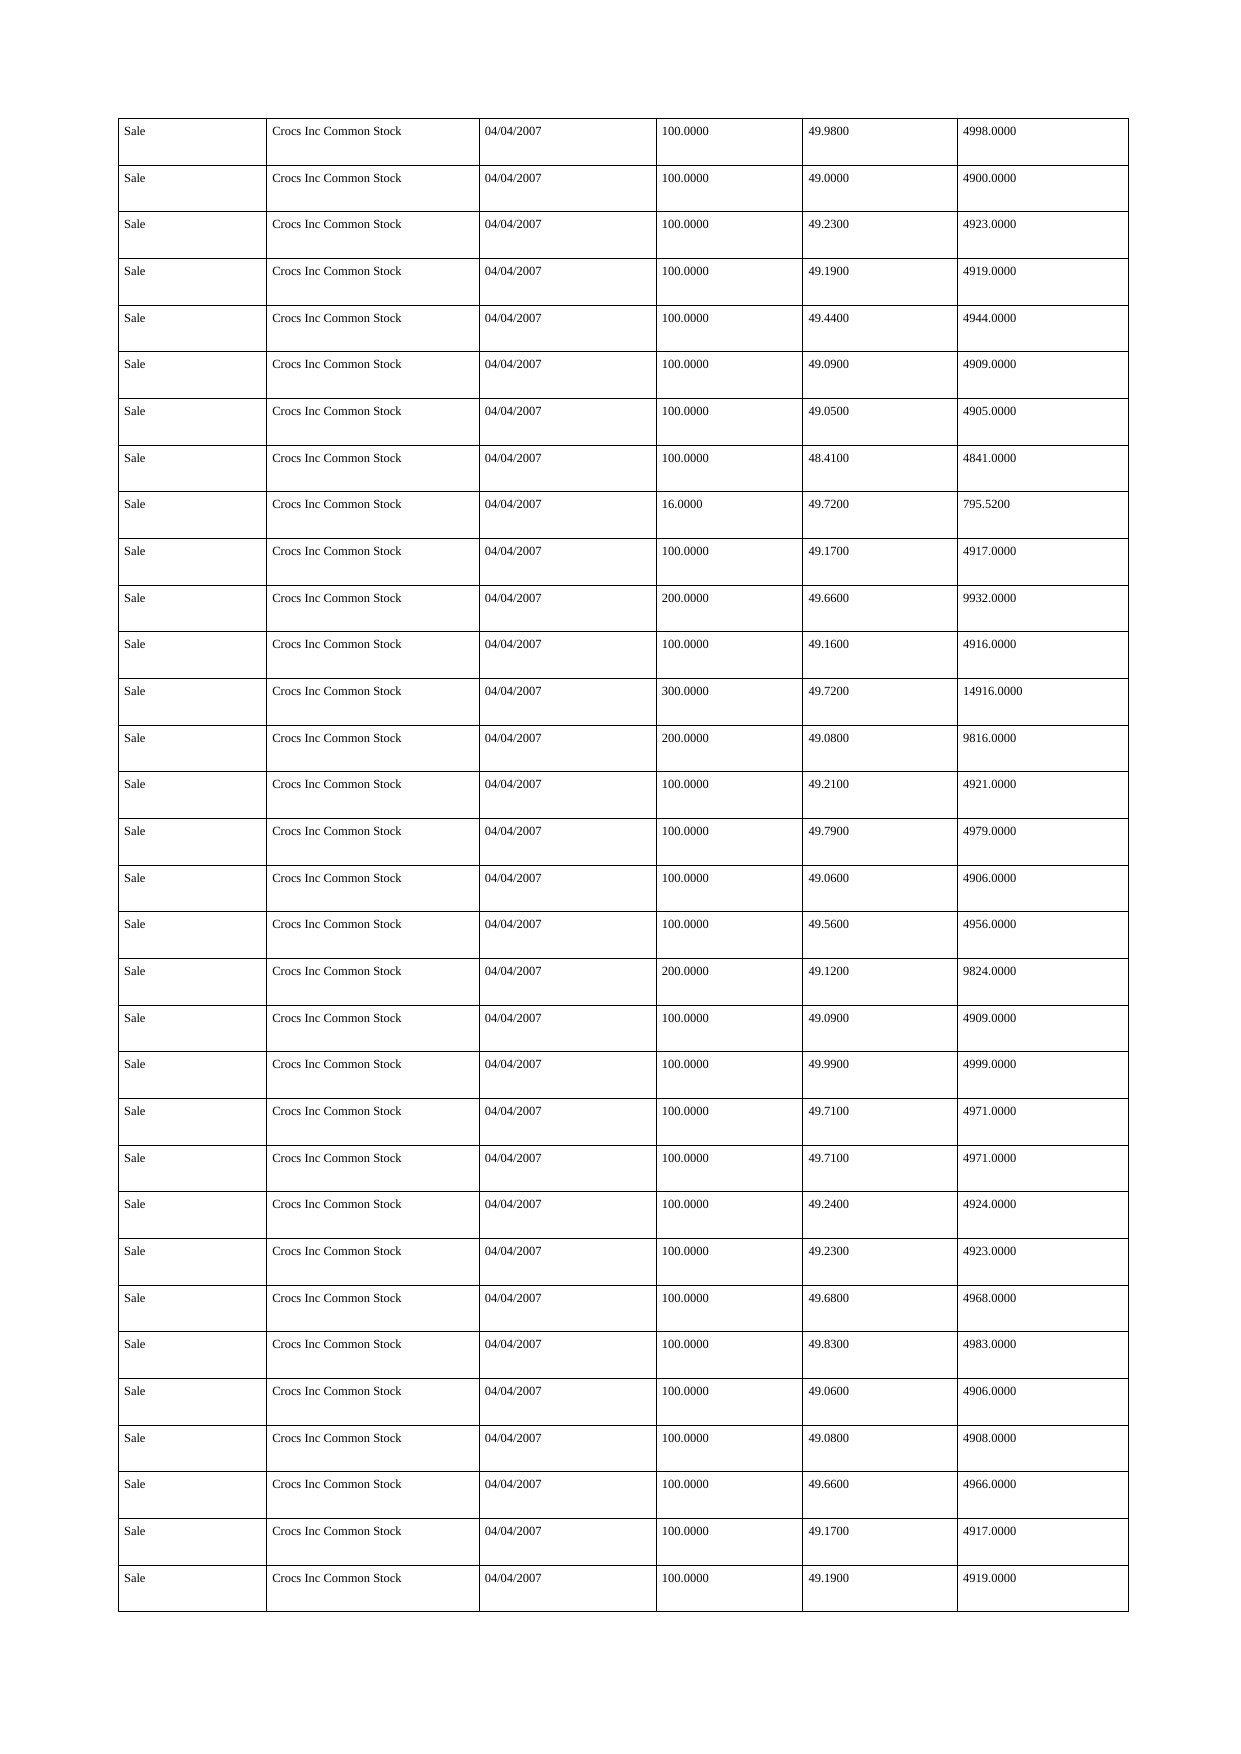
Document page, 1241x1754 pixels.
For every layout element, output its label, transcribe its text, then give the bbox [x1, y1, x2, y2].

table_cell 4908.0000 [958, 1426, 1128, 1471]
table_cell Sale [119, 959, 266, 1005]
table_cell 04/04/2007 [480, 539, 656, 585]
table_cell 4923.0000 [958, 1239, 1128, 1285]
table_cell 49.9800 [803, 119, 957, 165]
table_cell Sale [119, 1052, 266, 1098]
table_cell 100.0000 [657, 866, 802, 911]
table_cell Sale [119, 679, 266, 725]
table_cell Crocs Inc Common Stock [267, 1566, 479, 1611]
table_cell 795.5200 [958, 492, 1128, 538]
table_cell 49.7100 [803, 1146, 957, 1191]
table_cell 04/04/2007 [480, 446, 656, 491]
table_cell 100.0000 [657, 166, 802, 211]
table_cell 04/04/2007 [480, 912, 656, 958]
table_cell 9816.0000 [958, 726, 1128, 771]
table_cell Sale [119, 492, 266, 538]
table_cell 49.6600 [803, 1472, 957, 1518]
table_cell 4966.0000 [958, 1472, 1128, 1518]
table_cell 100.0000 [657, 1379, 802, 1425]
table_cell 100.0000 [657, 632, 802, 678]
table_cell Crocs Inc Common Stock [267, 1006, 479, 1051]
table_cell 100.0000 [657, 306, 802, 351]
table_cell Sale [119, 1426, 266, 1471]
table_cell 100.0000 [657, 912, 802, 958]
table_cell Crocs Inc Common Stock [267, 1192, 479, 1238]
table_cell 49.8300 [803, 1332, 957, 1378]
table_cell 49.7200 [803, 492, 957, 538]
table_cell 49.7900 [803, 819, 957, 865]
table_cell 04/04/2007 [480, 492, 656, 538]
table_cell 4968.0000 [958, 1286, 1128, 1331]
table_cell 49.0000 [803, 166, 957, 211]
table_cell Crocs Inc Common Stock [267, 866, 479, 911]
table_cell 04/04/2007 [480, 1286, 656, 1331]
table_cell 04/04/2007 [480, 352, 656, 398]
table_cell 100.0000 [657, 1052, 802, 1098]
table_cell Sale [119, 866, 266, 911]
table_cell 4909.0000 [958, 1006, 1128, 1051]
table_cell 4919.0000 [958, 259, 1128, 305]
table_cell Crocs Inc Common Stock [267, 632, 479, 678]
table_cell 100.0000 [657, 1426, 802, 1471]
table_cell 04/04/2007 [480, 1239, 656, 1285]
table_cell 4983.0000 [958, 1332, 1128, 1378]
table_cell Sale [119, 539, 266, 585]
table_cell 4917.0000 [958, 539, 1128, 585]
table_cell Crocs Inc Common Stock [267, 399, 479, 445]
table_cell Crocs Inc Common Stock [267, 259, 479, 305]
table_cell Sale [119, 772, 266, 818]
table_cell Sale [119, 912, 266, 958]
table_cell Crocs Inc Common Stock [267, 306, 479, 351]
table_cell Sale [119, 306, 266, 351]
table_cell 49.6800 [803, 1286, 957, 1331]
table_cell 04/04/2007 [480, 212, 656, 258]
table_cell 4906.0000 [958, 866, 1128, 911]
table_cell 100.0000 [657, 446, 802, 491]
table_cell 04/04/2007 [480, 166, 656, 211]
table_cell Sale [119, 1472, 266, 1518]
table_cell Crocs Inc Common Stock [267, 1286, 479, 1331]
table_cell 4919.0000 [958, 1566, 1128, 1611]
table_cell Sale [119, 399, 266, 445]
table_cell 49.0900 [803, 1006, 957, 1051]
table_cell 200.0000 [657, 959, 802, 1005]
table_cell Crocs Inc Common Stock [267, 819, 479, 865]
table_cell 04/04/2007 [480, 1006, 656, 1051]
table_cell 100.0000 [657, 1566, 802, 1611]
table_cell 49.1200 [803, 959, 957, 1005]
table_cell 4916.0000 [958, 632, 1128, 678]
table_cell Sale [119, 1379, 266, 1425]
table_cell 49.4400 [803, 306, 957, 351]
table_cell 4909.0000 [958, 352, 1128, 398]
table_cell 48.4100 [803, 446, 957, 491]
table_cell 100.0000 [657, 1332, 802, 1378]
table_cell 14916.0000 [958, 679, 1128, 725]
table_cell Sale [119, 119, 266, 165]
table_cell Crocs Inc Common Stock [267, 1519, 479, 1565]
table_cell 4971.0000 [958, 1146, 1128, 1191]
table_cell 49.0500 [803, 399, 957, 445]
table_cell Sale [119, 586, 266, 631]
table_cell 49.2300 [803, 212, 957, 258]
table_cell 04/04/2007 [480, 772, 656, 818]
table_cell 100.0000 [657, 352, 802, 398]
table_cell Sale [119, 259, 266, 305]
table_cell 04/04/2007 [480, 306, 656, 351]
table_cell 100.0000 [657, 259, 802, 305]
table_cell 4923.0000 [958, 212, 1128, 258]
table_cell Sale [119, 1566, 266, 1611]
table_cell 04/04/2007 [480, 1379, 656, 1425]
table_cell 49.6600 [803, 586, 957, 631]
table_cell 49.0900 [803, 352, 957, 398]
table_cell Crocs Inc Common Stock [267, 166, 479, 211]
table_cell Sale [119, 819, 266, 865]
table_cell 04/04/2007 [480, 1146, 656, 1191]
table_cell 4944.0000 [958, 306, 1128, 351]
table_cell 4998.0000 [958, 119, 1128, 165]
table_cell 100.0000 [657, 399, 802, 445]
table_cell Crocs Inc Common Stock [267, 772, 479, 818]
table_cell Crocs Inc Common Stock [267, 492, 479, 538]
table_cell 100.0000 [657, 1286, 802, 1331]
table_cell 9824.0000 [958, 959, 1128, 1005]
table_cell Sale [119, 1332, 266, 1378]
table_cell 04/04/2007 [480, 1472, 656, 1518]
table_cell 4971.0000 [958, 1099, 1128, 1145]
table_cell 100.0000 [657, 819, 802, 865]
table_cell Crocs Inc Common Stock [267, 912, 479, 958]
table_cell 4999.0000 [958, 1052, 1128, 1098]
table_cell 100.0000 [657, 772, 802, 818]
table_cell 9932.0000 [958, 586, 1128, 631]
table_cell Crocs Inc Common Stock [267, 1099, 479, 1145]
table_cell 04/04/2007 [480, 866, 656, 911]
table_cell Sale [119, 1519, 266, 1565]
table_cell 4900.0000 [958, 166, 1128, 211]
table_cell 100.0000 [657, 1192, 802, 1238]
table_cell 04/04/2007 [480, 259, 656, 305]
table_cell 49.1700 [803, 1519, 957, 1565]
table_cell Crocs Inc Common Stock [267, 1052, 479, 1098]
table_cell 100.0000 [657, 119, 802, 165]
table_cell 49.1900 [803, 259, 957, 305]
table_cell 49.0600 [803, 866, 957, 911]
table_cell 04/04/2007 [480, 119, 656, 165]
table_cell 49.7100 [803, 1099, 957, 1145]
table_cell 04/04/2007 [480, 1519, 656, 1565]
table_cell 49.9900 [803, 1052, 957, 1098]
table_cell Crocs Inc Common Stock [267, 352, 479, 398]
table_cell 04/04/2007 [480, 1099, 656, 1145]
table_cell 300.0000 [657, 679, 802, 725]
table_cell 4956.0000 [958, 912, 1128, 958]
table_cell Crocs Inc Common Stock [267, 726, 479, 771]
table_cell 4841.0000 [958, 446, 1128, 491]
table_cell 100.0000 [657, 212, 802, 258]
table_cell Crocs Inc Common Stock [267, 959, 479, 1005]
table_cell 49.0800 [803, 1426, 957, 1471]
table_cell Crocs Inc Common Stock [267, 539, 479, 585]
table_cell 04/04/2007 [480, 1192, 656, 1238]
table_cell 49.7200 [803, 679, 957, 725]
table_cell Crocs Inc Common Stock [267, 679, 479, 725]
table_cell 49.0600 [803, 1379, 957, 1425]
table_cell Crocs Inc Common Stock [267, 1472, 479, 1518]
table_cell 49.2100 [803, 772, 957, 818]
table_cell Crocs Inc Common Stock [267, 1379, 479, 1425]
table_cell 4979.0000 [958, 819, 1128, 865]
table_cell 49.2300 [803, 1239, 957, 1285]
table_cell 49.1600 [803, 632, 957, 678]
table_cell 4906.0000 [958, 1379, 1128, 1425]
table_cell Sale [119, 352, 266, 398]
table_cell 04/04/2007 [480, 1426, 656, 1471]
table_cell Sale [119, 1146, 266, 1191]
table_cell 49.0800 [803, 726, 957, 771]
table_cell Crocs Inc Common Stock [267, 119, 479, 165]
table_cell 04/04/2007 [480, 1052, 656, 1098]
table_cell Sale [119, 446, 266, 491]
table_cell Sale [119, 1006, 266, 1051]
table_cell 04/04/2007 [480, 819, 656, 865]
table_cell 49.1900 [803, 1566, 957, 1611]
table_cell 04/04/2007 [480, 632, 656, 678]
table_cell Crocs Inc Common Stock [267, 1146, 479, 1191]
table_cell 49.2400 [803, 1192, 957, 1238]
table_cell Sale [119, 212, 266, 258]
table_cell Crocs Inc Common Stock [267, 446, 479, 491]
table_cell 100.0000 [657, 1472, 802, 1518]
table_cell 100.0000 [657, 1006, 802, 1051]
table_cell 04/04/2007 [480, 399, 656, 445]
table_cell 49.5600 [803, 912, 957, 958]
table_cell 04/04/2007 [480, 1566, 656, 1611]
table_cell 49.1700 [803, 539, 957, 585]
table_cell 16.0000 [657, 492, 802, 538]
table_cell Crocs Inc Common Stock [267, 1239, 479, 1285]
table_cell Sale [119, 166, 266, 211]
table_cell Sale [119, 1099, 266, 1145]
table_cell 04/04/2007 [480, 679, 656, 725]
table_cell 100.0000 [657, 1099, 802, 1145]
table_cell Crocs Inc Common Stock [267, 1332, 479, 1378]
table_cell Crocs Inc Common Stock [267, 212, 479, 258]
table_cell Sale [119, 632, 266, 678]
table_cell Sale [119, 1239, 266, 1285]
table_cell 100.0000 [657, 1519, 802, 1565]
table_cell 200.0000 [657, 586, 802, 631]
table_cell 4917.0000 [958, 1519, 1128, 1565]
table_cell Crocs Inc Common Stock [267, 586, 479, 631]
table_cell 200.0000 [657, 726, 802, 771]
table_cell 100.0000 [657, 539, 802, 585]
table_cell 04/04/2007 [480, 586, 656, 631]
table_cell 4924.0000 [958, 1192, 1128, 1238]
table_cell 100.0000 [657, 1146, 802, 1191]
table_cell Sale [119, 1192, 266, 1238]
table_cell 04/04/2007 [480, 726, 656, 771]
table_cell 100.0000 [657, 1239, 802, 1285]
table_cell Sale [119, 1286, 266, 1331]
table_cell 4921.0000 [958, 772, 1128, 818]
table_cell Sale [119, 726, 266, 771]
table_cell 4905.0000 [958, 399, 1128, 445]
table_cell Crocs Inc Common Stock [267, 1426, 479, 1471]
table_cell 04/04/2007 [480, 1332, 656, 1378]
table_cell 04/04/2007 [480, 959, 656, 1005]
